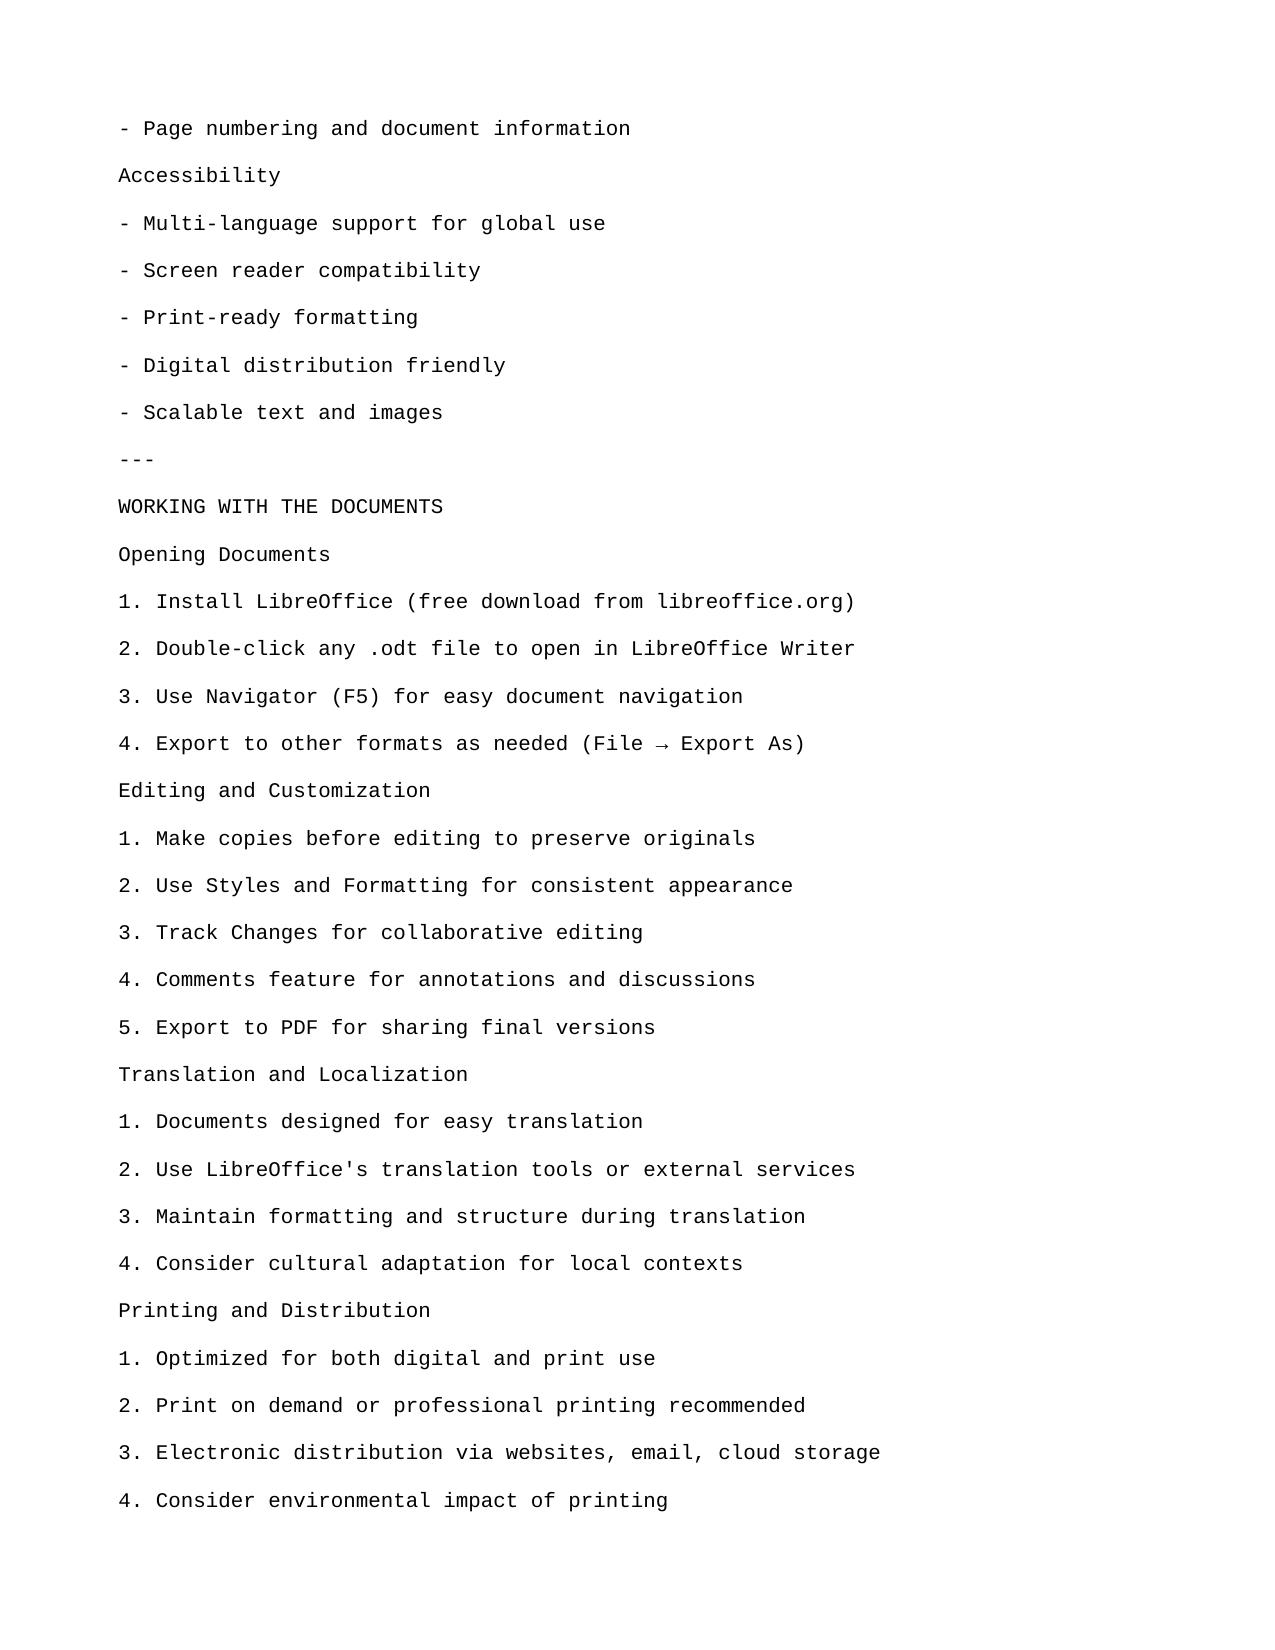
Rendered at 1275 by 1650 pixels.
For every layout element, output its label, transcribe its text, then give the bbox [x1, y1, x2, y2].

text Opening Documents [118, 544, 1157, 567]
text 2. Double-click any .odt file to open in LibreOffice Writer [118, 638, 1157, 662]
text 4. Consider cultural adaptation for local contexts [118, 1253, 1157, 1277]
text 1. Documents designed for easy translation [118, 1111, 1157, 1135]
text 3. Track Changes for collaborative editing [118, 922, 1157, 946]
text - Screen reader compatibility [118, 260, 1157, 284]
text Editing and Customization [118, 780, 1157, 804]
text 4. Export to other formats as needed (File → Export As) [118, 733, 1157, 757]
text 3. Use Navigator (F5) for easy document navigation [118, 686, 1157, 709]
text 1. Install LibreOffice (free download from libreoffice.org) [118, 591, 1157, 615]
text 3. Maintain formatting and structure during translation [118, 1206, 1157, 1229]
text Accessibility [118, 165, 1157, 189]
text Printing and Distribution [118, 1300, 1157, 1324]
text - Print-ready formatting [118, 307, 1157, 331]
text --- [118, 449, 1157, 473]
text 2. Use LibreOffice's translation tools or external services [118, 1158, 1157, 1182]
text - Multi-language support for global use [118, 213, 1157, 236]
text 4. Comments feature for annotations and discussions [118, 969, 1157, 993]
text - Digital distribution friendly [118, 354, 1157, 378]
text 2. Print on demand or professional printing recommended [118, 1395, 1157, 1419]
text - Scalable text and images [118, 402, 1157, 426]
text 3. Electronic distribution via websites, email, cloud storage [118, 1442, 1157, 1466]
text 2. Use Styles and Formatting for consistent appearance [118, 875, 1157, 898]
text 4. Consider environmental impact of printing [118, 1489, 1157, 1513]
text 5. Export to PDF for sharing final versions [118, 1017, 1157, 1040]
text - Page numbering and document information [118, 118, 1157, 142]
text WORKING WITH THE DOCUMENTS [118, 496, 1157, 520]
text 1. Make copies before editing to preserve originals [118, 827, 1157, 851]
text Translation and Localization [118, 1064, 1157, 1088]
text 1. Optimized for both digital and print use [118, 1348, 1157, 1371]
